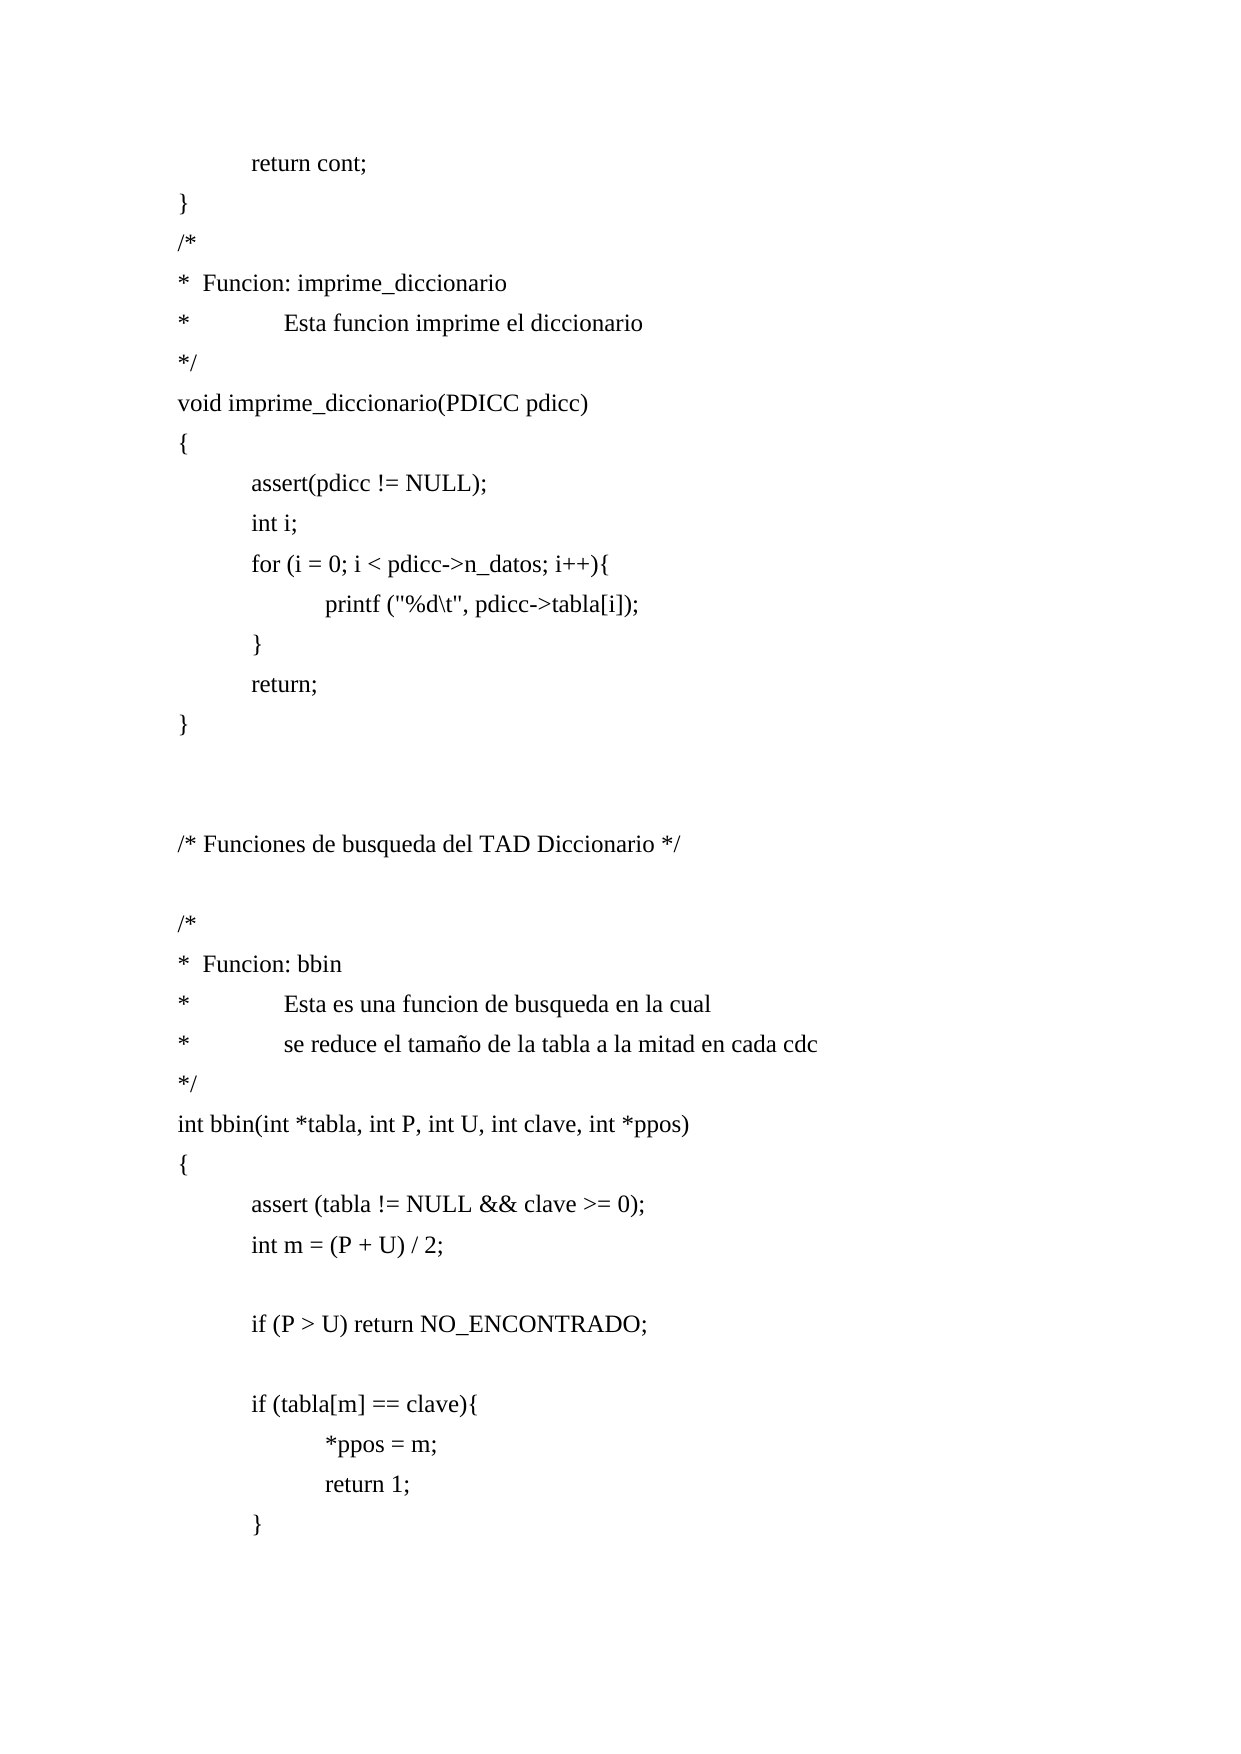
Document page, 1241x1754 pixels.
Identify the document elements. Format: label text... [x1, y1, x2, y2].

text *ppos = m; [177, 1429, 1063, 1457]
text */ [177, 348, 1063, 377]
text * Funcion: imprime_diccionario [177, 268, 1063, 297]
text return; [177, 669, 1063, 698]
text if (P > U) return NO_ENCONTRADO; [177, 1309, 1063, 1338]
text /* [177, 909, 1063, 938]
text void imprime_diccionario(PDICC pdicc) [177, 388, 1063, 417]
text * Funcion: bbin [177, 949, 1063, 978]
text assert(pdicc != NULL); [177, 468, 1063, 497]
text { [177, 428, 1063, 457]
text assert (tabla != NULL && clave >= 0); [177, 1189, 1063, 1218]
text * se reduce el tamaño de la tabla a la mitad en cada cdc [177, 1029, 1063, 1058]
text int bbin(int *tabla, int P, int U, int clave, int *ppos) [177, 1109, 1063, 1138]
text } [177, 629, 1063, 658]
text } [177, 1509, 1063, 1538]
text for (i = 0; i < pdicc->n_datos; i++){ [177, 549, 1063, 577]
text return cont; [177, 148, 1063, 176]
text /* Funciones de busqueda del TAD Diccionario */ [177, 829, 1063, 858]
text * Esta funcion imprime el diccionario [177, 308, 1063, 337]
text { [177, 1149, 1063, 1178]
text /* [177, 228, 1063, 257]
text if (tabla[m] == clave){ [177, 1389, 1063, 1417]
text */ [177, 1069, 1063, 1098]
text int i; [177, 508, 1063, 537]
text return 1; [177, 1469, 1063, 1498]
text } [177, 188, 1063, 216]
text printf ("%d\t", pdicc->tabla[i]); [177, 589, 1063, 617]
text * Esta es una funcion de busqueda en la cual [177, 989, 1063, 1018]
text } [177, 709, 1063, 738]
text int m = (P + U) / 2; [177, 1230, 1063, 1258]
